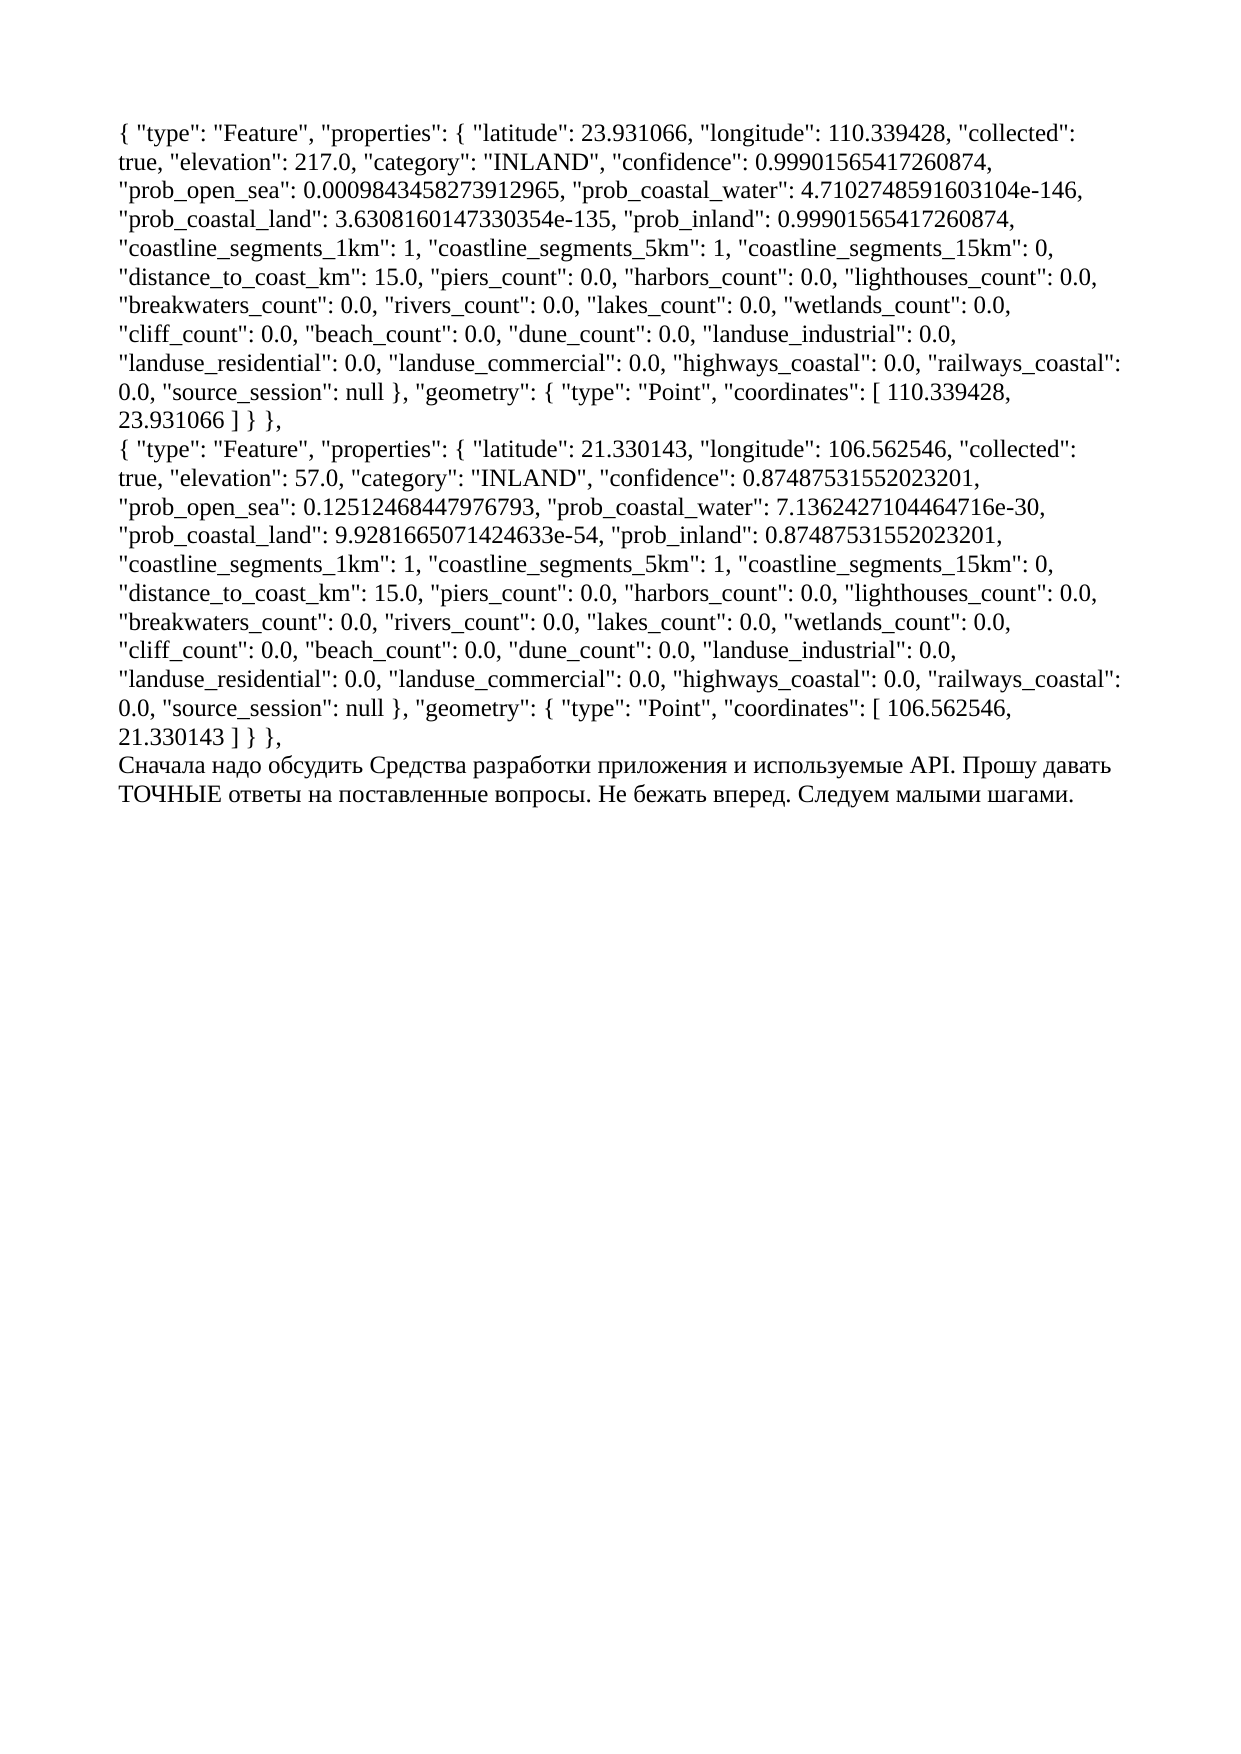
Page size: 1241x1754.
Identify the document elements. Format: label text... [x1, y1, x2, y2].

text { "type": "Feature", "properties": { "latitude": 23.931066, "longitude": 110.339428, "collected": true, "elevation": 217.0, "category": "INLAND", "confidence": 0.99901565417260874, "prob_open_sea": 0.0009843458273912965, "prob_coastal_water": 4.7102748591603104e-146, "prob_coastal_land": 3.6308160147330354e-135, "prob_inland": 0.99901565417260874, "coastline_segments_1km": 1, "coastline_segments_5km": 1, "coastline_segments_15km": 0, "distance_to_coast_km": 15.0, "piers_count": 0.0, "harbors_count": 0.0, "lighthouses_count": 0.0, "breakwaters_count": 0.0, "rivers_count": 0.0, "lakes_count": 0.0, "wetlands_count": 0.0, "cliff_count": 0.0, "beach_count": 0.0, "dune_count": 0.0, "landuse_industrial": 0.0, "landuse_residential": 0.0, "landuse_commercial": 0.0, "highways_coastal": 0.0, "railways_coastal": 0.0, "source_session": null }, "geometry": { "type": "Point", "coordinates": [ 110.339428, 23.931066 ] } }, [118, 118, 1122, 434]
text { "type": "Feature", "properties": { "latitude": 21.330143, "longitude": 106.562546, "collected": true, "elevation": 57.0, "category": "INLAND", "confidence": 0.87487531552023201, "prob_open_sea": 0.12512468447976793, "prob_coastal_water": 7.1362427104464716e-30, "prob_coastal_land": 9.9281665071424633e-54, "prob_inland": 0.87487531552023201, "coastline_segments_1km": 1, "coastline_segments_5km": 1, "coastline_segments_15km": 0, "distance_to_coast_km": 15.0, "piers_count": 0.0, "harbors_count": 0.0, "lighthouses_count": 0.0, "breakwaters_count": 0.0, "rivers_count": 0.0, "lakes_count": 0.0, "wetlands_count": 0.0, "cliff_count": 0.0, "beach_count": 0.0, "dune_count": 0.0, "landuse_industrial": 0.0, "landuse_residential": 0.0, "landuse_commercial": 0.0, "highways_coastal": 0.0, "railways_coastal": 0.0, "source_session": null }, "geometry": { "type": "Point", "coordinates": [ 106.562546, 21.330143 ] } }, [118, 434, 1122, 751]
text Сначала надо обсудить Средства разработки приложения и используемые API. Прошу давать ТОЧНЫЕ ответы на поставленные вопросы. Не бежать вперед. Следуем малыми шагами. [118, 751, 1122, 808]
